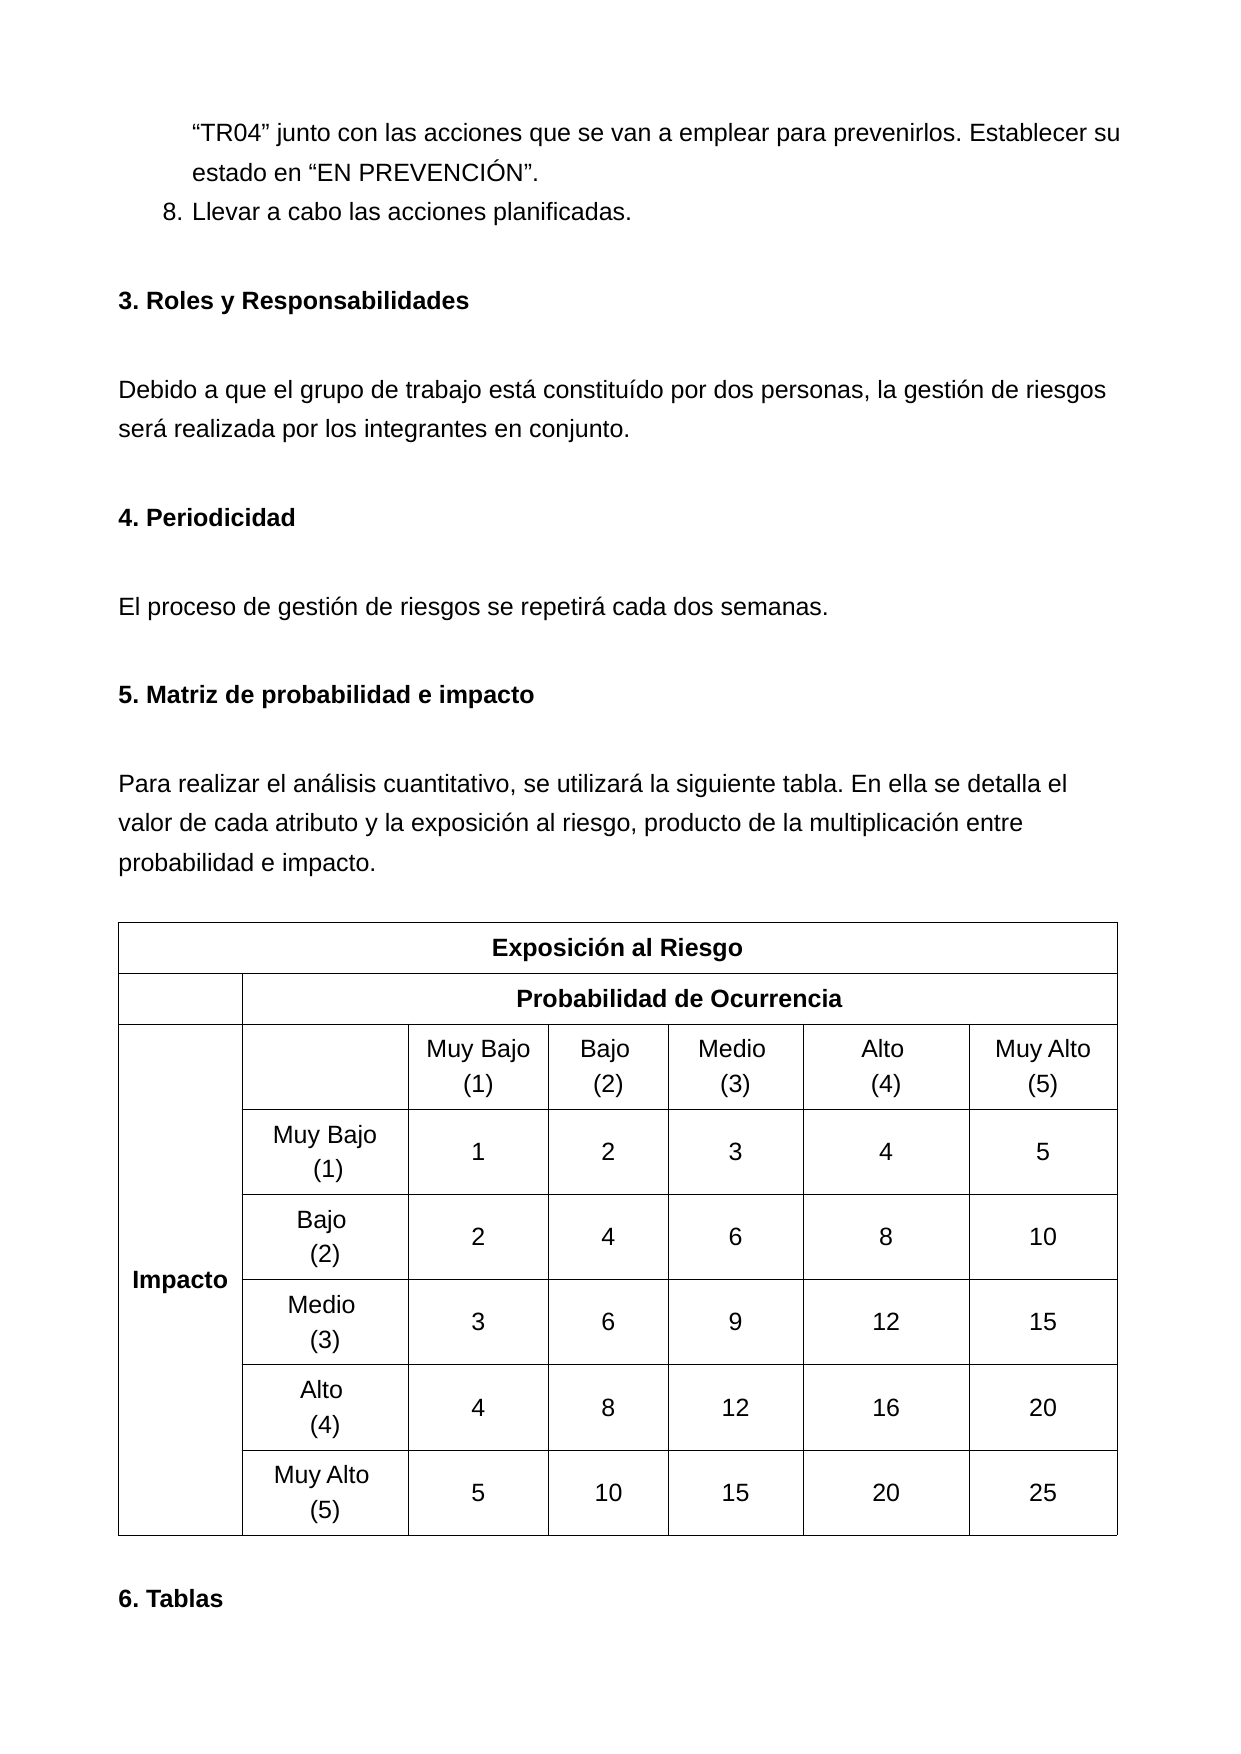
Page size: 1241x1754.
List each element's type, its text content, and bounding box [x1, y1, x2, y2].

text Para realizar el análisis cuantitativo, se utilizará la siguiente tabla. En ella se detalla el valor de cada atributo y la exposición al riesgo, producto de la multiplicación entre probabilidad e impacto. [118, 769, 1122, 877]
text El proceso de gestión de riesgos se repetirá cada dos semanas. [118, 591, 1122, 620]
table_cell [243, 1025, 408, 1109]
list Llevar a cabo las acciones planificadas. [162, 197, 1122, 226]
table_header Exposición al Riesgo [119, 923, 1117, 973]
table_cell 8 [804, 1195, 969, 1279]
table_cell Muy Bajo (1) [409, 1025, 548, 1109]
table_cell Probabilidad de Ocurrencia [243, 974, 1117, 1023]
table_cell 2 [409, 1195, 548, 1279]
table_cell 1 [409, 1110, 548, 1194]
text 6. Tablas [118, 1584, 1122, 1613]
table_cell 5 [409, 1451, 548, 1535]
table_cell Muy Alto (5) [970, 1025, 1117, 1109]
table_cell 20 [804, 1451, 969, 1535]
table_cell 12 [669, 1365, 803, 1449]
table_cell 2 [549, 1110, 668, 1194]
table_cell 6 [669, 1195, 803, 1279]
table_cell 25 [970, 1451, 1117, 1535]
table_cell 15 [970, 1280, 1117, 1364]
text Debido a que el grupo de trabajo está constituído por dos personas, la gestión de riesgos será realizada por los integrantes en conjunto. [118, 374, 1122, 443]
table_cell Bajo (2) [549, 1025, 668, 1109]
table_cell 5 [970, 1110, 1117, 1194]
table_cell Muy Bajo (1) [243, 1110, 408, 1194]
table_cell Alto (4) [804, 1025, 969, 1109]
table_cell 9 [669, 1280, 803, 1364]
list “TR04” junto con las acciones que se van a emplear para prevenirlos. Establecer su estado en “EN PREVENCIÓN”. [162, 118, 1122, 186]
table_cell 16 [804, 1365, 969, 1449]
table_cell 15 [669, 1451, 803, 1535]
text 4. Periodicidad [118, 503, 1122, 532]
table_cell [119, 974, 242, 1023]
table_cell Muy Alto (5) [243, 1451, 408, 1535]
table_cell Impacto [119, 1025, 242, 1535]
text 5. Matriz de probabilidad e impacto [118, 680, 1122, 709]
table_cell 4 [409, 1365, 548, 1449]
table_cell 10 [549, 1451, 668, 1535]
table_cell 6 [549, 1280, 668, 1364]
table_cell Bajo (2) [243, 1195, 408, 1279]
table_cell Alto (4) [243, 1365, 408, 1449]
table_cell Medio (3) [243, 1280, 408, 1364]
table_cell Medio (3) [669, 1025, 803, 1109]
table_cell 4 [549, 1195, 668, 1279]
table_cell 12 [804, 1280, 969, 1364]
table_cell 3 [409, 1280, 548, 1364]
table_cell 10 [970, 1195, 1117, 1279]
table_cell 8 [549, 1365, 668, 1449]
table_cell 20 [970, 1365, 1117, 1449]
table_cell 4 [804, 1110, 969, 1194]
text 3. Roles y Responsabilidades [118, 286, 1122, 315]
table_cell 3 [669, 1110, 803, 1194]
